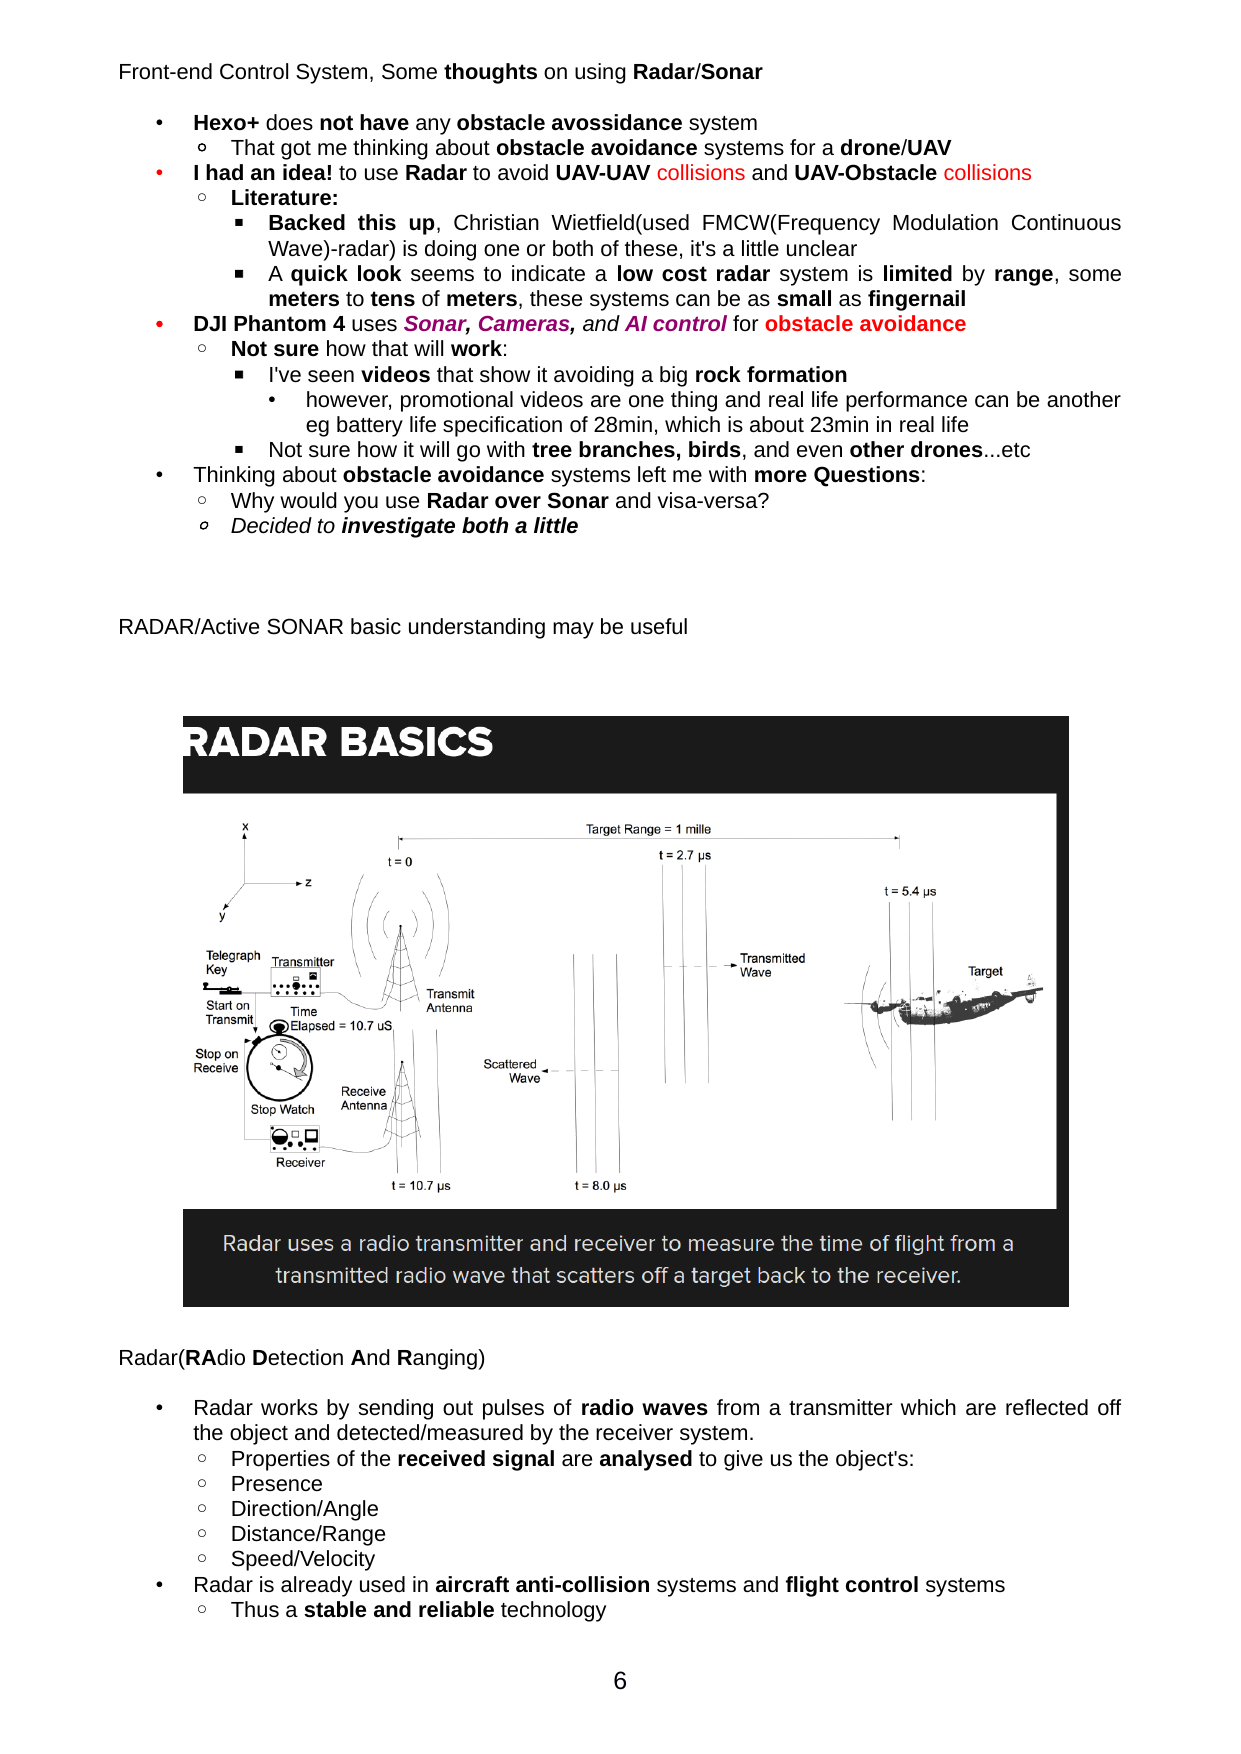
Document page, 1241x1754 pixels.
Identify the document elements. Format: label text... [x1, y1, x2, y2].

text RADAR/Active SONAR basic understanding may be useful [118, 614, 1122, 639]
text Radar(RAdio Detection And Ranging) [118, 1345, 1122, 1370]
list Presence [193, 1471, 1122, 1496]
list That got me thinking about obstacle avoidance systems for a drone/UAV [193, 135, 1122, 160]
list Thus a stable and reliable technology [193, 1597, 1122, 1622]
list Why would you use Radar over Sonar and visa-versa? [193, 488, 1122, 513]
list however, promotional videos are one thing and real life performance can be another eg battery life specification of 28min, which is about 23min in real life [268, 387, 1122, 437]
picture [183, 716, 1069, 1307]
list Distance/Range [193, 1521, 1122, 1546]
text Front-end Control System, Some thoughts on using Radar/Sonar [118, 59, 1122, 84]
list Literature: [193, 185, 1122, 210]
list Radar works by sending out pulses of radio waves from a transmitter which are reflected off the object and detected/measured by the receiver system. [156, 1395, 1122, 1446]
list Not sure how that will work: [193, 336, 1122, 362]
list I had an idea! to use Radar to avoid UAV-UAV collisions and UAV-Obstacle collisions [156, 160, 1122, 185]
list Direction/Angle [193, 1496, 1122, 1521]
list Thinking about obstacle avoidance systems left me with more Questions: [156, 462, 1122, 488]
list A quick look seems to indicate a low cost radar system is limited by range, some meters to tens of meters, these systems can be as small as fingernail [231, 261, 1122, 311]
list Not sure how it will go with tree branches, birds, and even other drones...etc [231, 437, 1122, 462]
list Hexo+ does not have any obstacle avossidance system [156, 109, 1122, 135]
list Decided to investigate both a little [193, 513, 1122, 538]
list Radar is already used in aircraft anti-collision systems and flight control systems [156, 1572, 1122, 1597]
list I've seen videos that show it avoiding a big rock formation [231, 362, 1122, 387]
list DJI Phantom 4 uses Sonar, Cameras, and AI control for obstacle avoidance [156, 311, 1122, 336]
list Speed/Velocity [193, 1546, 1122, 1572]
list Backed this up, Christian Wietfield(used FMCW(Frequency Modulation Continuous Wave)-radar) is doing one or both of these, it's a little unclear [231, 210, 1122, 261]
list Properties of the received signal are analysed to give us the object's: [193, 1446, 1122, 1471]
